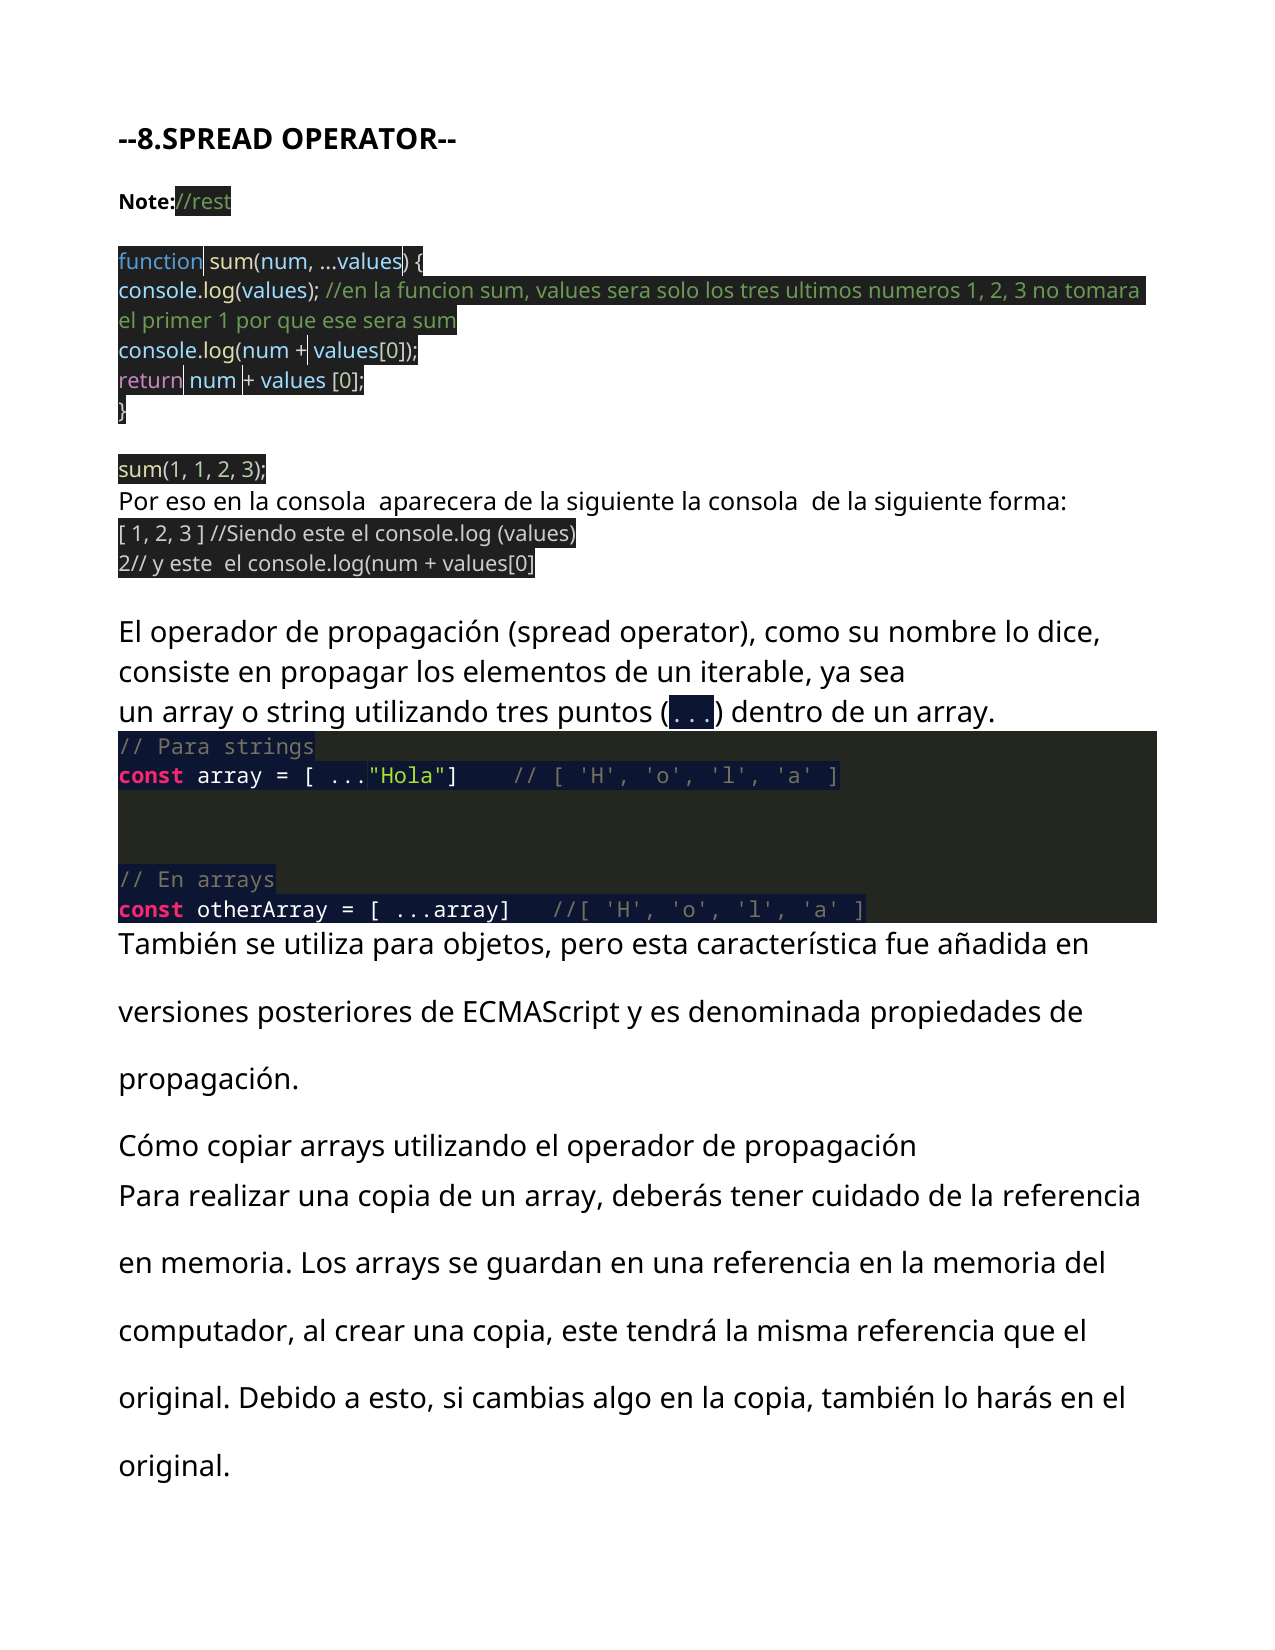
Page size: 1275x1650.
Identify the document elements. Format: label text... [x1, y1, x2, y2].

text console.log(values); //en la funcion sum, values sera solo los tres ultimos numeros 1, 2, 3 no tomara el primer 1 por que ese sera sum [118, 276, 1157, 335]
text sum(1, 1, 2, 3); [118, 454, 1157, 484]
text También se utiliza para objetos, pero esta característica fue añadida en versiones posteriores de ECMAScript y es denominada propiedades de propagación. [118, 923, 1157, 1098]
text console.log(num + values[0]); [118, 335, 1157, 365]
text Para realizar una copia de un array, deberás tener cuidado de la referencia en memoria. Los arrays se guardan en una referencia en la memoria del computador, al crear una copia, este tendrá la misma referencia que el original. Debido a esto, si cambias algo en la copia, también lo harás en el original. [118, 1175, 1157, 1484]
text const otherArray = [ ...array] //[ 'H', 'o', 'l', 'a' ] [118, 894, 1157, 923]
text } [118, 395, 1157, 424]
text const array = [ ..."Hola"] // [ 'H', 'o', 'l', 'a' ] [118, 761, 1157, 790]
text Por eso en la consola aparecera de la siguiente la consola de la siguiente forma: [118, 484, 1157, 518]
text El operador de propagación (spread operator), como su nombre lo dice, consiste en propagar los elementos de un iterable, ya sea un array o string utilizando tres puntos (...) dentro de un array. [118, 612, 1157, 731]
text Note://rest [118, 186, 1157, 216]
subtitle Cómo copiar arrays utilizando el operador de propagación [118, 1126, 1157, 1165]
text function sum(num, ...values) { [118, 246, 1157, 276]
text [ 1, 2, 3 ] //Siendo este el console.log (values) [118, 518, 1157, 548]
text return num + values [0]; [118, 365, 1157, 395]
text // En arrays [118, 864, 1157, 894]
text // Para strings [118, 731, 1157, 761]
text 2// y este el console.log(num + values[0] [118, 548, 1157, 578]
text --8.SPREAD OPERATOR-- [118, 118, 1157, 158]
